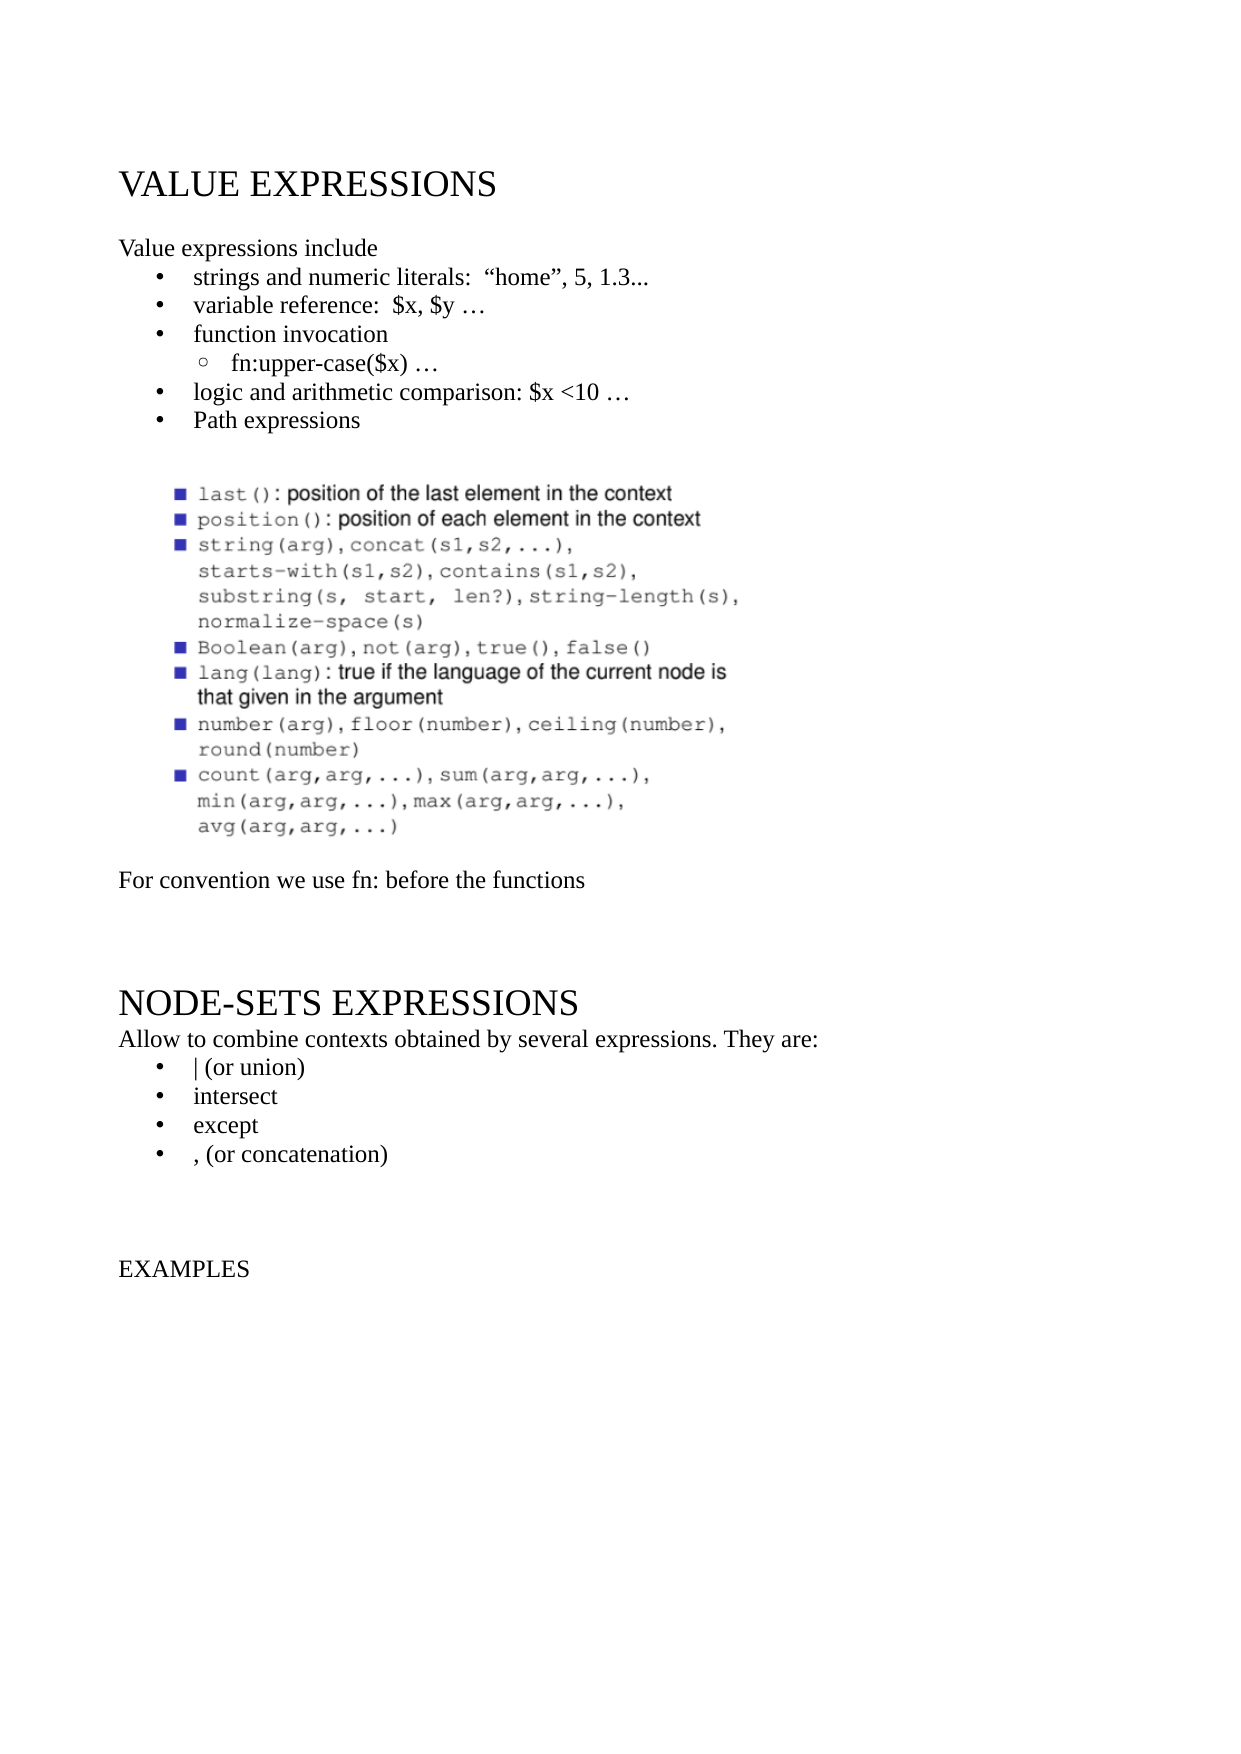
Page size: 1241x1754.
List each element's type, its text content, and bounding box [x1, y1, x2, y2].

list intersect [156, 1081, 1122, 1110]
text VALUE EXPRESSIONS [118, 161, 1122, 204]
text For convention we use fn: before the functions [118, 866, 1122, 894]
text EXAMPLES [118, 1254, 1122, 1282]
picture [152, 480, 772, 843]
text Value expressions include [118, 233, 1122, 262]
list logic and arithmetic comparison: $x <10 … [156, 377, 1122, 406]
list function invocation [156, 319, 1122, 348]
text NODE-SETS EXPRESSIONS [118, 981, 1122, 1024]
text Allow to combine contexts obtained by several expressions. They are: [118, 1024, 1122, 1052]
list except [156, 1110, 1122, 1139]
list variable reference: $x, $y … [156, 291, 1122, 319]
list , (or concatenation) [156, 1139, 1122, 1167]
list fn:upper-case($x) … [193, 348, 1122, 377]
list strings and numeric literals: “home”, 5, 1.3... [156, 262, 1122, 291]
list Path expressions [156, 406, 1122, 434]
list | (or union) [156, 1052, 1122, 1081]
